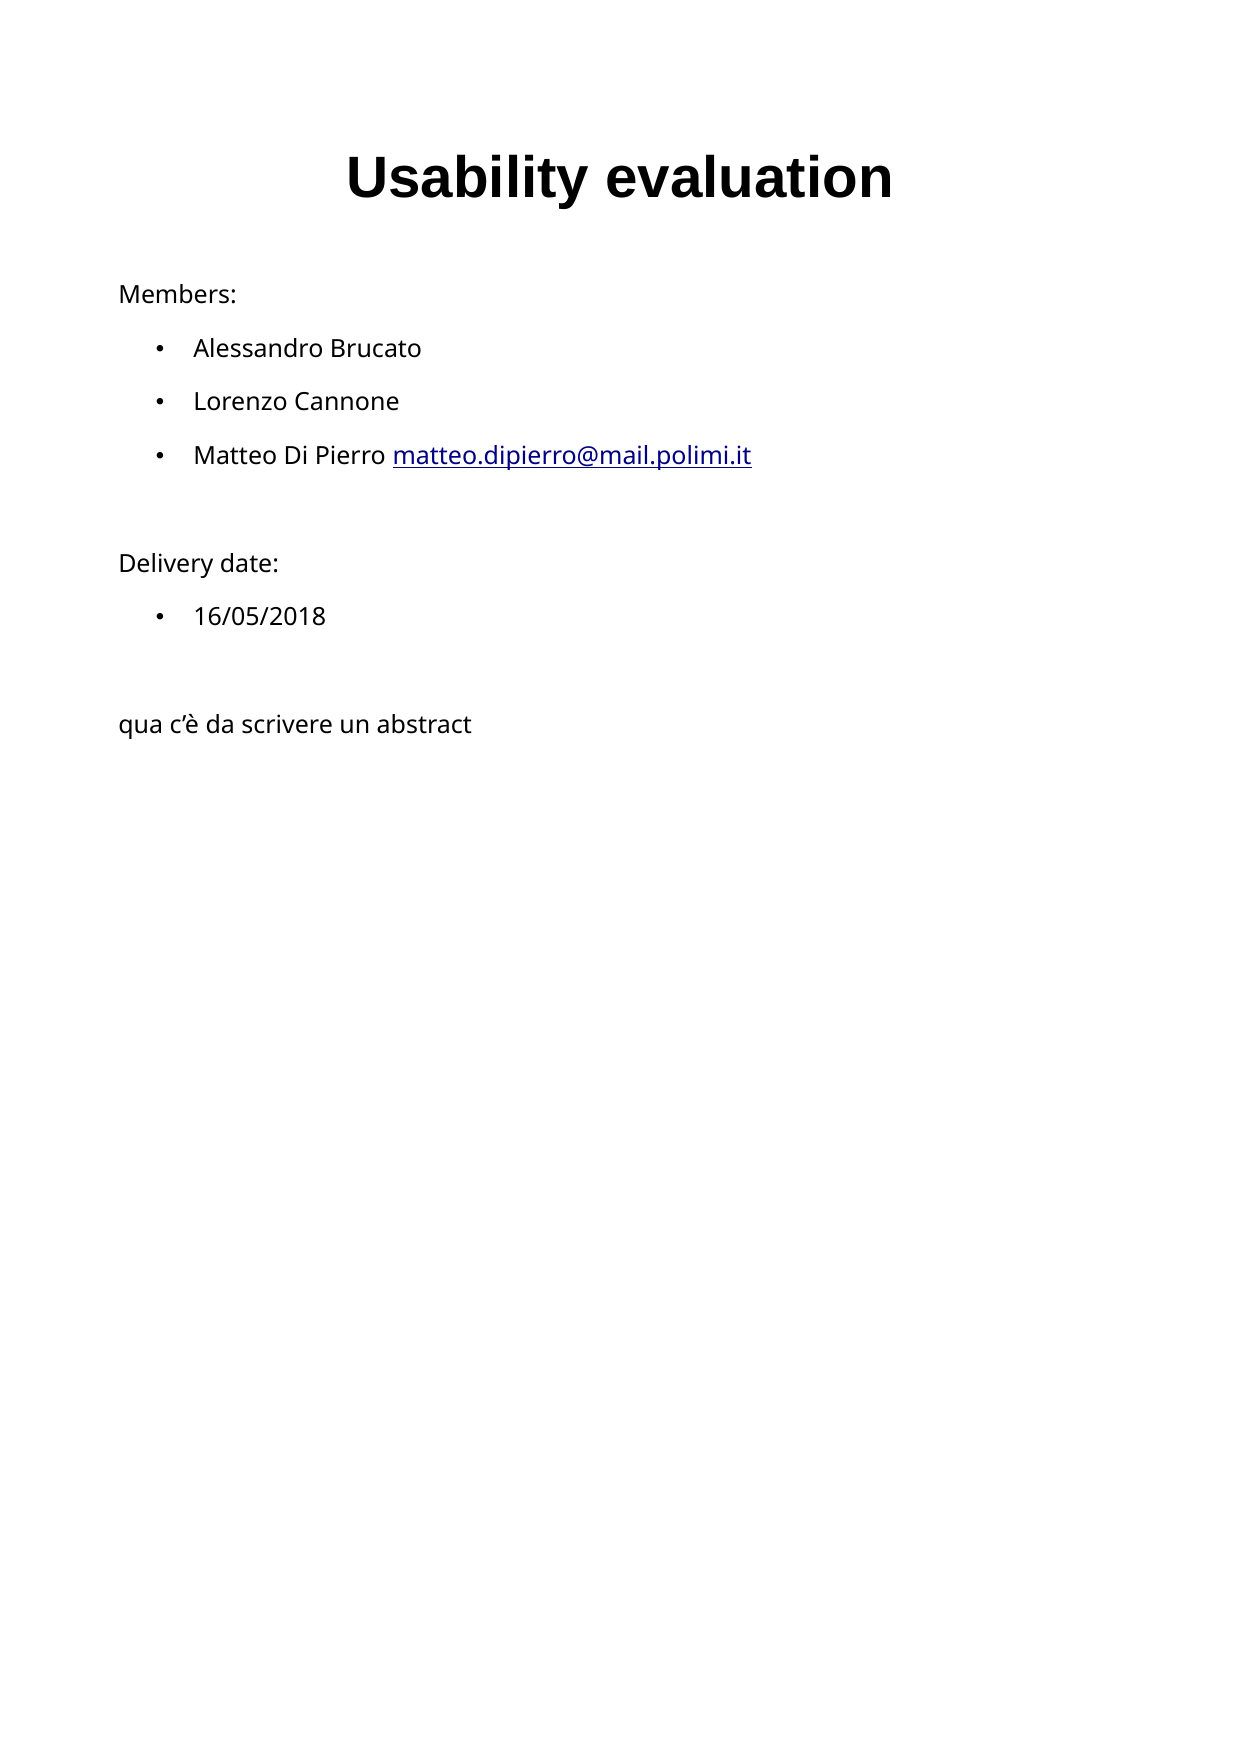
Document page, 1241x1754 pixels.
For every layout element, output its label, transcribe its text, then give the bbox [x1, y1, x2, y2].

text Members: [118, 276, 1122, 311]
list 16/05/2018 [156, 599, 1122, 633]
list Matteo Di Pierro matteo.dipierro@mail.polimi.it [156, 438, 1122, 472]
list Lorenzo Cannone [156, 384, 1122, 418]
text Delivery date: [118, 545, 1122, 579]
list Alessandro Brucato [156, 330, 1122, 364]
title Usability evaluation [118, 143, 1122, 210]
text qua c’è da scrivere un abstract [118, 706, 1122, 741]
